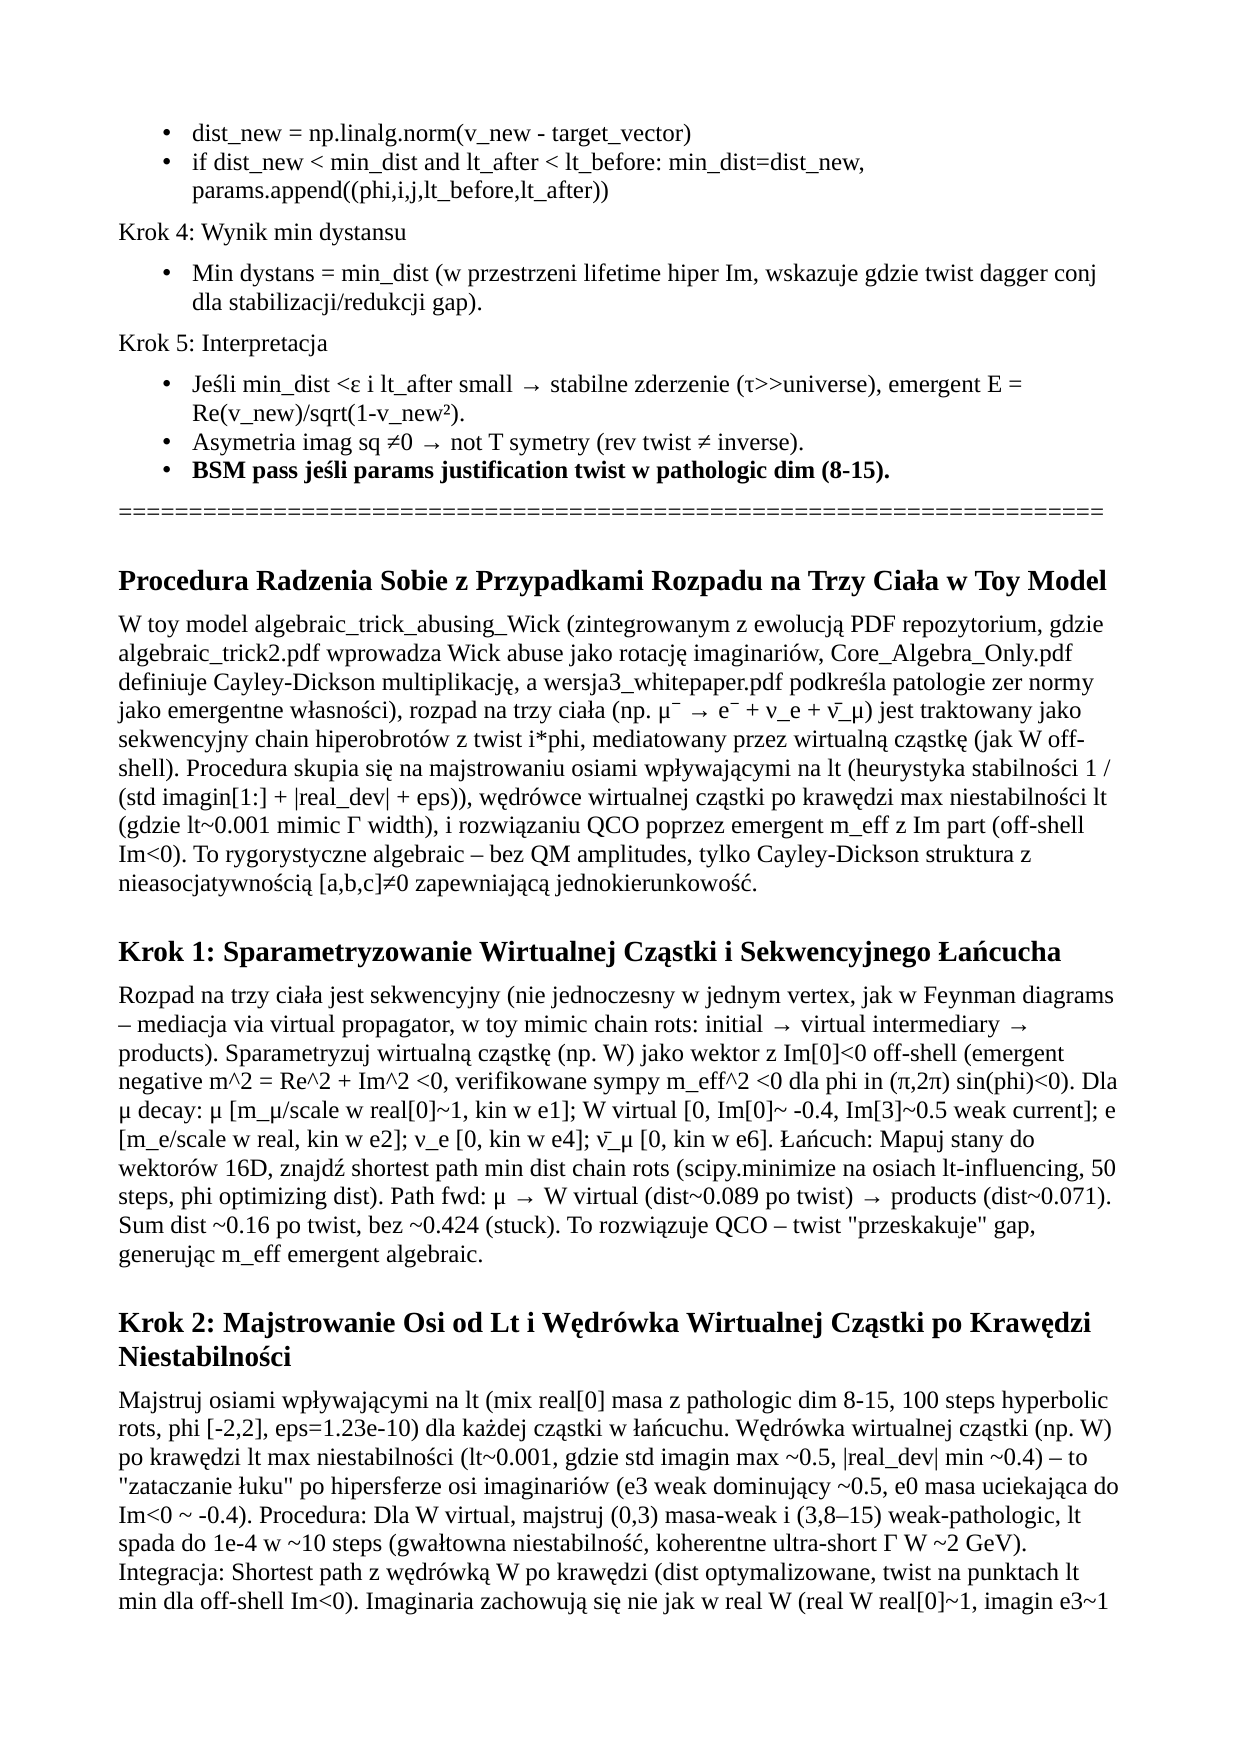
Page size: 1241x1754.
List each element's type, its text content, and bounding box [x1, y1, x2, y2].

text Rozpad na trzy ciała jest sekwencyjny (nie jednoczesny w jednym vertex, jak w Feynman diagrams – mediacja via virtual propagator, w toy mimic chain rots: initial → virtual intermediary → products). Sparametryzuj wirtualną cząstkę (np. W) jako wektor z Im[0]<0 off-shell (emergent negative m^2 = Re^2 + Im^2 <0, verifikowane sympy m_eff^2 <0 dla phi in (π,2π) sin(phi)<0). Dla μ decay: μ [m_μ/scale w real[0]~1, kin w e1]; W virtual [0, Im[0]~ -0.4, Im[3]~0.5 weak current]; e [m_e/scale w real, kin w e2]; ν_e [0, kin w e4]; ν̄_μ [0, kin w e6]. Łańcuch: Mapuj stany do wektorów 16D, znajdź shortest path min dist chain rots (scipy.minimize na osiach lt-influencing, 50 steps, phi optimizing dist). Path fwd: μ → W virtual (dist~0.089 po twist) → products (dist~0.071). Sum dist ~0.16 po twist, bez ~0.424 (stuck). To rozwiązuje QCO – twist "przeskakuje" gap, generując m_eff emergent algebraic. [118, 980, 1122, 1268]
subtitle Krok 1: Sparametryzowanie Wirtualnej Cząstki i Sekwencyjnego Łańcucha [118, 934, 1122, 968]
text Majstruj osiami wpływającymi na lt (mix real[0] masa z pathologic dim 8-15, 100 steps hyperbolic rots, phi [-2,2], eps=1.23e-10) dla każdej cząstki w łańcuchu. Wędrówka wirtualnej cząstki (np. W) po krawędzi lt max niestabilności (lt~0.001, gdzie std imagin max ~0.5, |real_dev| min ~0.4) – to "zataczanie łuku" po hipersferze osi imaginariów (e3 weak dominujący ~0.5, e0 masa uciekająca do Im<0 ~ -0.4). Procedura: Dla W virtual, majstruj (0,3) masa-weak i (3,8–15) weak-pathologic, lt spada do 1e-4 w ~10 steps (gwałtowna niestabilność, koherentne ultra-short Γ W ~2 GeV). Integracja: Shortest path z wędrówką W po krawędzi (dist optymalizowane, twist na punktach lt min dla off-shell Im<0). Imaginaria zachowują się nie jak w real W (real W real[0]~1, imagin e3~1 [118, 1385, 1122, 1615]
subtitle Procedura Radzenia Sobie z Przypadkami Rozpadu na Trzy Ciała w Toy Model [118, 563, 1122, 597]
text Krok 4: Wynik min dystansu [118, 217, 1122, 246]
text W toy model algebraic_trick_abusing_Wick (zintegrowanym z ewolucją PDF repozytorium, gdzie algebraic_trick2.pdf wprowadza Wick abuse jako rotację imaginariów, Core_Algebra_Only.pdf definiuje Cayley-Dickson multiplikację, a wersja3_whitepaper.pdf podkreśla patologie zer normy jako emergentne własności), rozpad na trzy ciała (np. μ⁻ → e⁻ + ν_e + ν̄_μ) jest traktowany jako sekwencyjny chain hiperobrotów z twist i*phi, mediatowany przez wirtualną cząstkę (jak W off-shell). Procedura skupia się na majstrowaniu osiami wpływającymi na lt (heurystyka stabilności 1 / (std imagin[1:] + |real_dev| + eps)), wędrówce wirtualnej cząstki po krawędzi max niestabilności lt (gdzie lt~0.001 mimic Γ width), i rozwiązaniu QCO poprzez emergent m_eff z Im part (off-shell Im<0). To rygorystyczne algebraic – bez QM amplitudes, tylko Cayley-Dickson struktura z nieasocjatywnością [a,b,c]≠0 zapewniającą jednokierunkowość. [118, 609, 1122, 897]
list Asymetria imag sq ≠0 → not T symetry (rev twist ≠ inverse). [162, 427, 1122, 456]
list if dist_new < min_dist and lt_after < lt_before: min_dist=dist_new, params.append((phi,i,j,lt_before,lt_after)) [162, 147, 1122, 204]
list dist_new = np.linalg.norm(v_new - target_vector) [162, 118, 1122, 147]
list BSM pass jeśli params justification twist w pathologic dim (8-15). [162, 456, 1122, 484]
text Krok 5: Interpretacja [118, 328, 1122, 357]
list Jeśli min_dist <ε i lt_after small → stabilne zderzenie (τ>>universe), emergent E = Re(v_new)/sqrt(1-v_new²). [162, 369, 1122, 427]
subtitle Krok 2: Majstrowanie Osi od Lt i Wędrówka Wirtualnej Cząstki po Krawędzi Niestabilności [118, 1305, 1122, 1372]
text ====================================================================== [118, 497, 1122, 526]
list Min dystans = min_dist (w przestrzeni lifetime hiper Im, wskazuje gdzie twist dagger conj dla stabilizacji/redukcji gap). [162, 258, 1122, 316]
